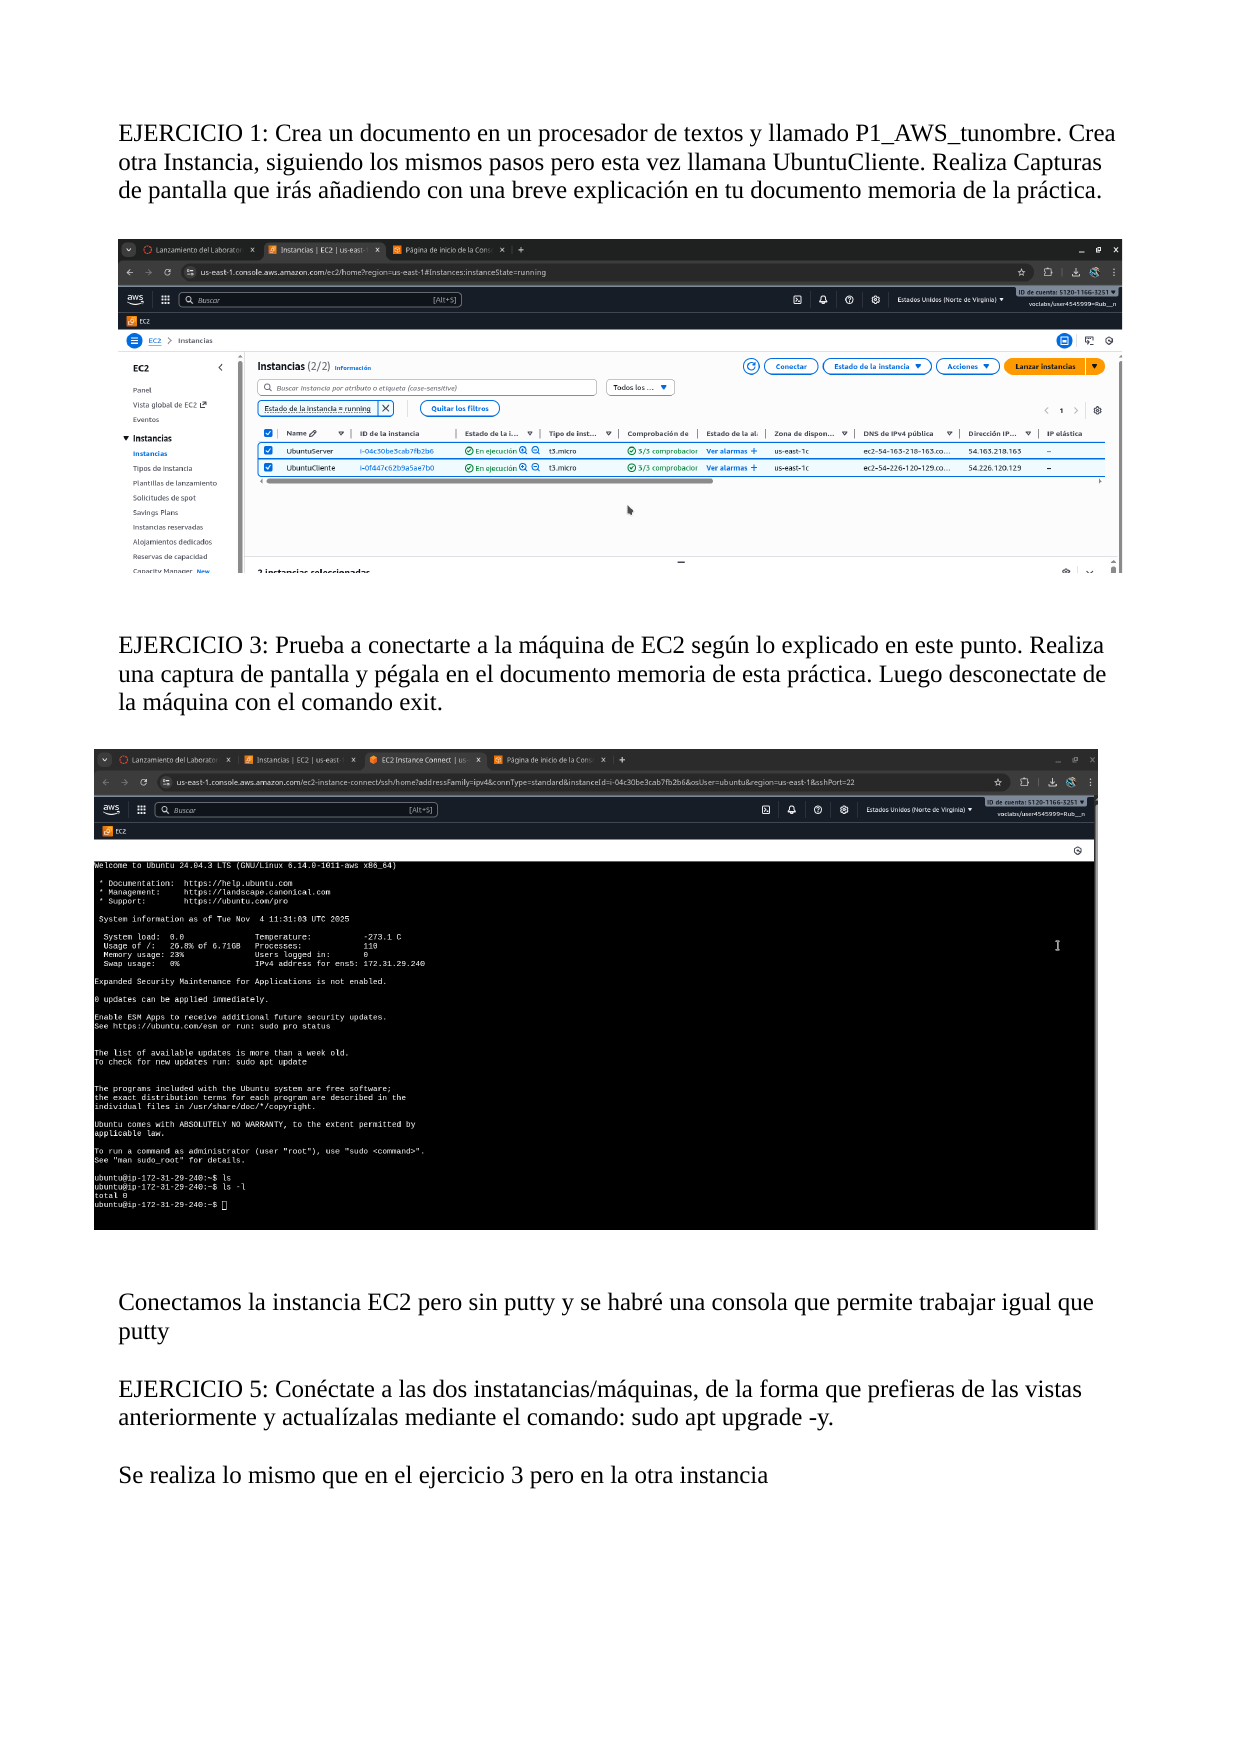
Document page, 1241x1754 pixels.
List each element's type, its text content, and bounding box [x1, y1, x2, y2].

text EJERCICIO 5: Conéctate a las dos instatancias/máquinas, de la forma que prefieras de las vistas anteriormente y actualízalas mediante el comando: sudo apt upgrade -y. [118, 1374, 1122, 1431]
picture [118, 239, 1123, 573]
text EJERCICIO 3: Prueba a conectarte a la máquina de EC2 según lo explicado en este punto. Realiza una captura de pantalla y pégala en el documento memoria de esta práctica. Luego desconectate de la máquina con el comando exit. [118, 630, 1122, 716]
text Conectamos la instancia EC2 pero sin putty y se habré una consola que permite trabajar igual que putty [118, 1287, 1122, 1345]
text EJERCICIO 1: Crea un documento en un procesador de textos y llamado P1_AWS_tunombre. Crea otra Instancia, siguiendo los mismos pasos pero esta vez llamana UbuntuCliente. Realiza Capturas de pantalla que irás añadiendo con una breve explicación en tu documento memoria de la práctica. [118, 118, 1122, 204]
text Se realiza lo mismo que en el ejercicio 3 pero en la otra instancia [118, 1460, 1122, 1489]
picture [94, 749, 1098, 1230]
